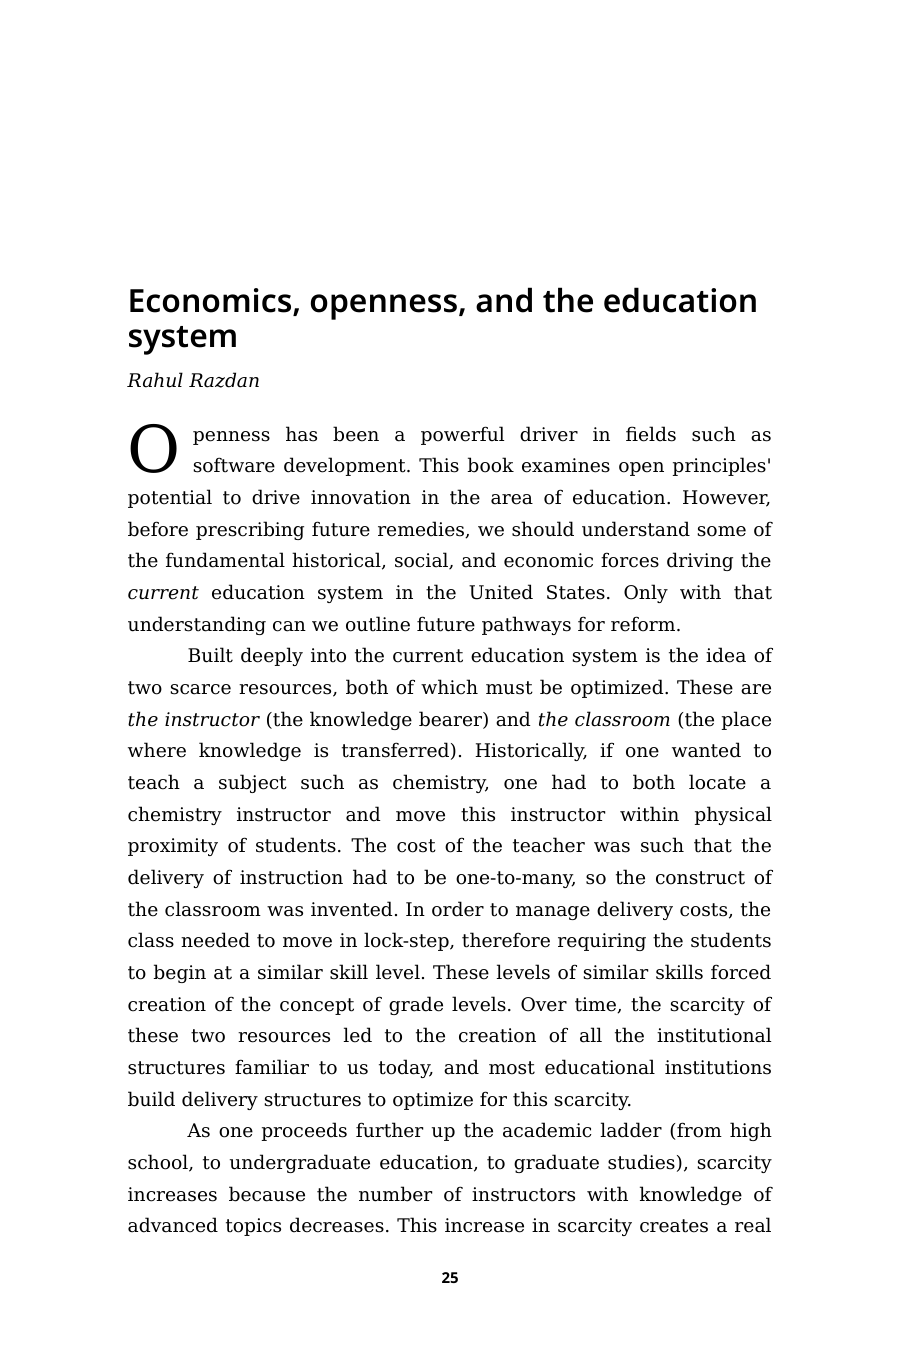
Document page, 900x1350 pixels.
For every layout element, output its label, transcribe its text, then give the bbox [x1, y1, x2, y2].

text Openness has been a powerful driver in fields such as software development. This book examines open principles' potential to drive innovation in the area of education. However, before prescribing future remedies, we should understand some of the fundamental historical, social, and economic forces driving the current education system in the United States. Only with that understanding can we outline future pathways for reform. [127, 424, 772, 636]
text As one proceeds further up the academic ladder (from high school, to undergraduate education, to graduate studies), scarcity increases because the number of instructors with knowledge of advanced topics decreases. This increase in scarcity creates a real [127, 1121, 772, 1237]
text Built deeply into the current education system is the idea of two scarce resources, both of which must be optimized. These are the instructor (the knowledge bearer) and the classroom (the place where knowledge is transferred). Historically, if one wanted to teach a subject such as chemistry, one had to both locate a chemistry instructor and move this instructor within physical proximity of students. The cost of the teacher was such that the delivery of instruction had to be one-to-many, so the construct of the classroom was invented. In order to manage delivery costs, the class needed to move in lock-step, therefore requiring the students to begin at a similar skill level. These levels of similar skills forced creation of the concept of grade levels. Over time, the scarcity of these two resources led to the creation of all the institutional structures familiar to us today, and most educational institutions build delivery structures to optimize for this scarcity. [127, 646, 772, 1111]
subtitle Economics, openness, and the education system [127, 283, 772, 357]
text Rahul Razdan [127, 370, 772, 392]
